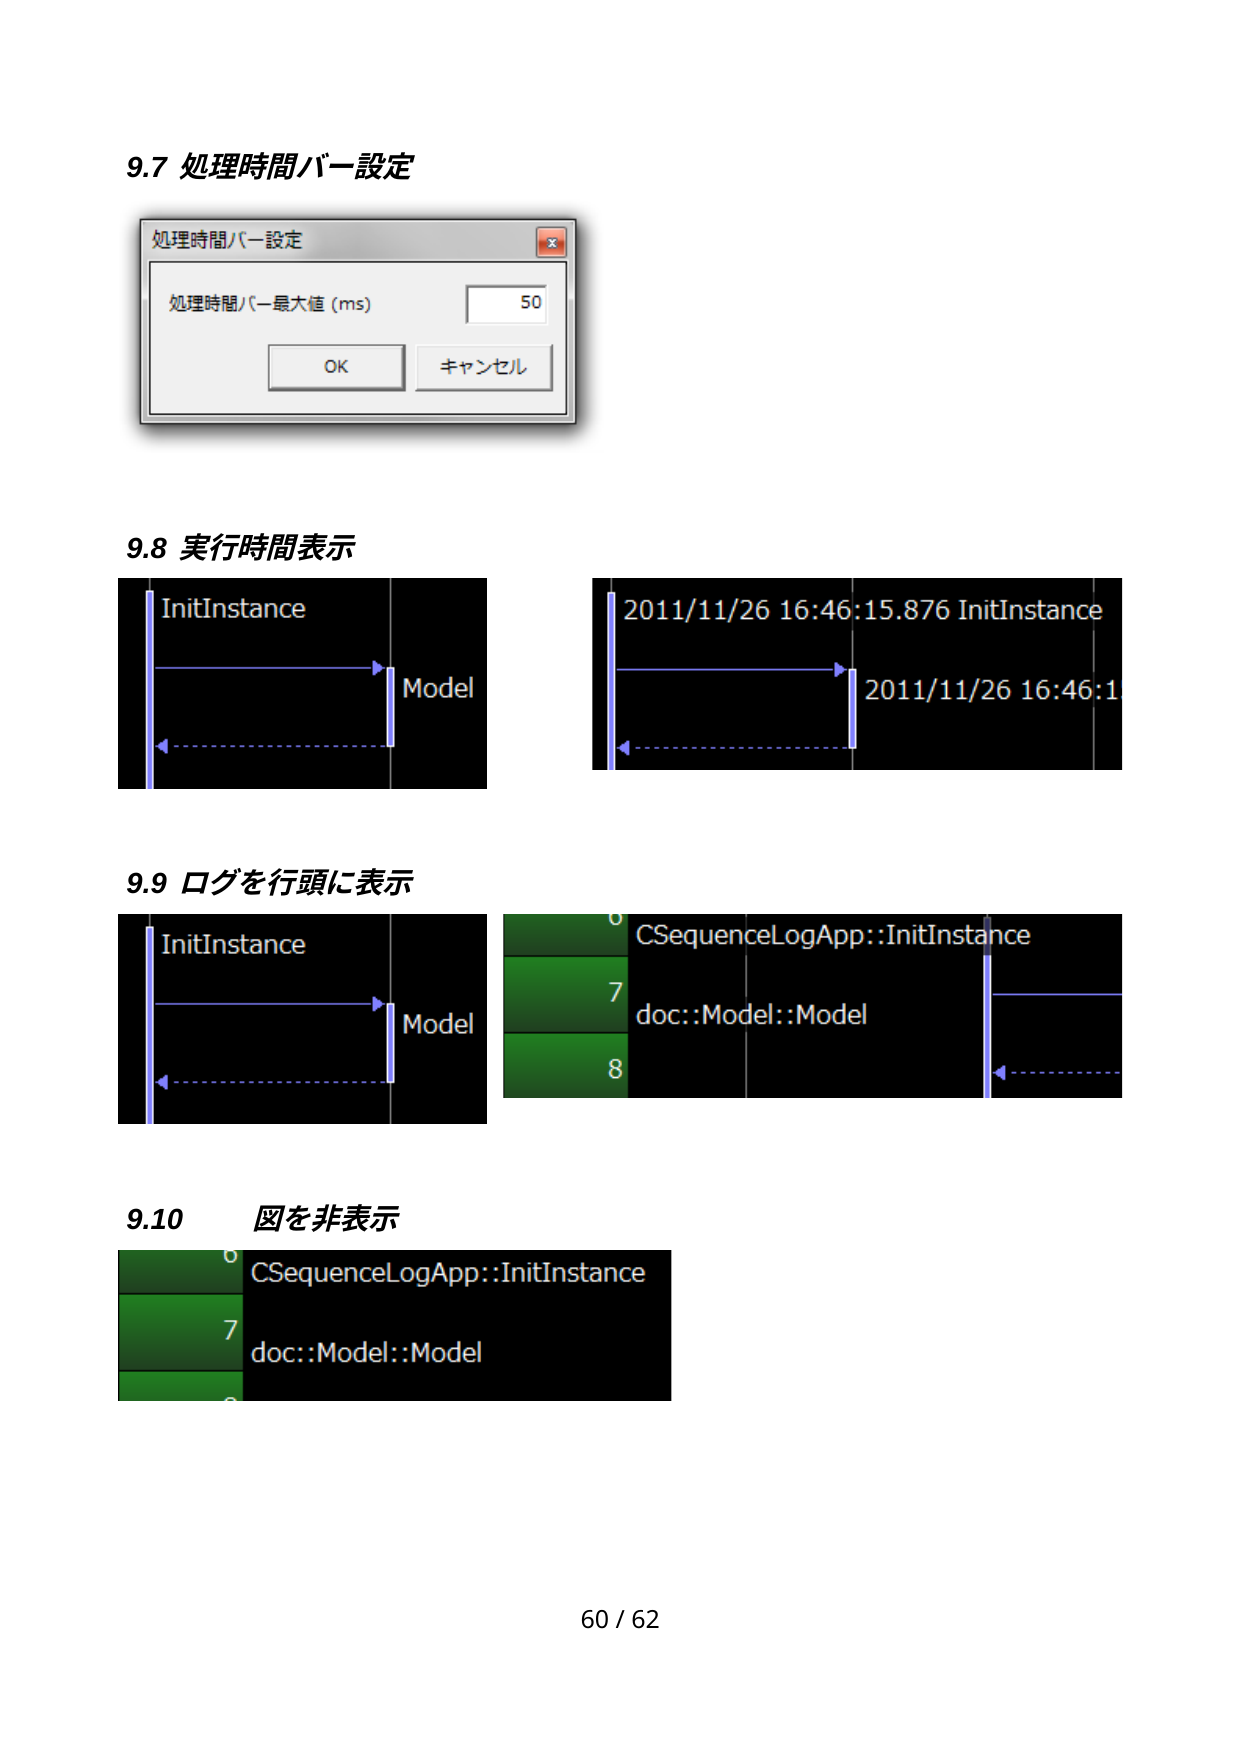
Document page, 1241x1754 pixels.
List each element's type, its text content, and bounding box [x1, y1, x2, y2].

picture [118, 197, 604, 453]
subtitle 図を非表示 [118, 1196, 1122, 1238]
subtitle ログを行頭に表示 [118, 860, 1122, 902]
subtitle 処理時間バー設定 [118, 143, 1122, 185]
subtitle 実行時間表示 [118, 524, 1122, 566]
